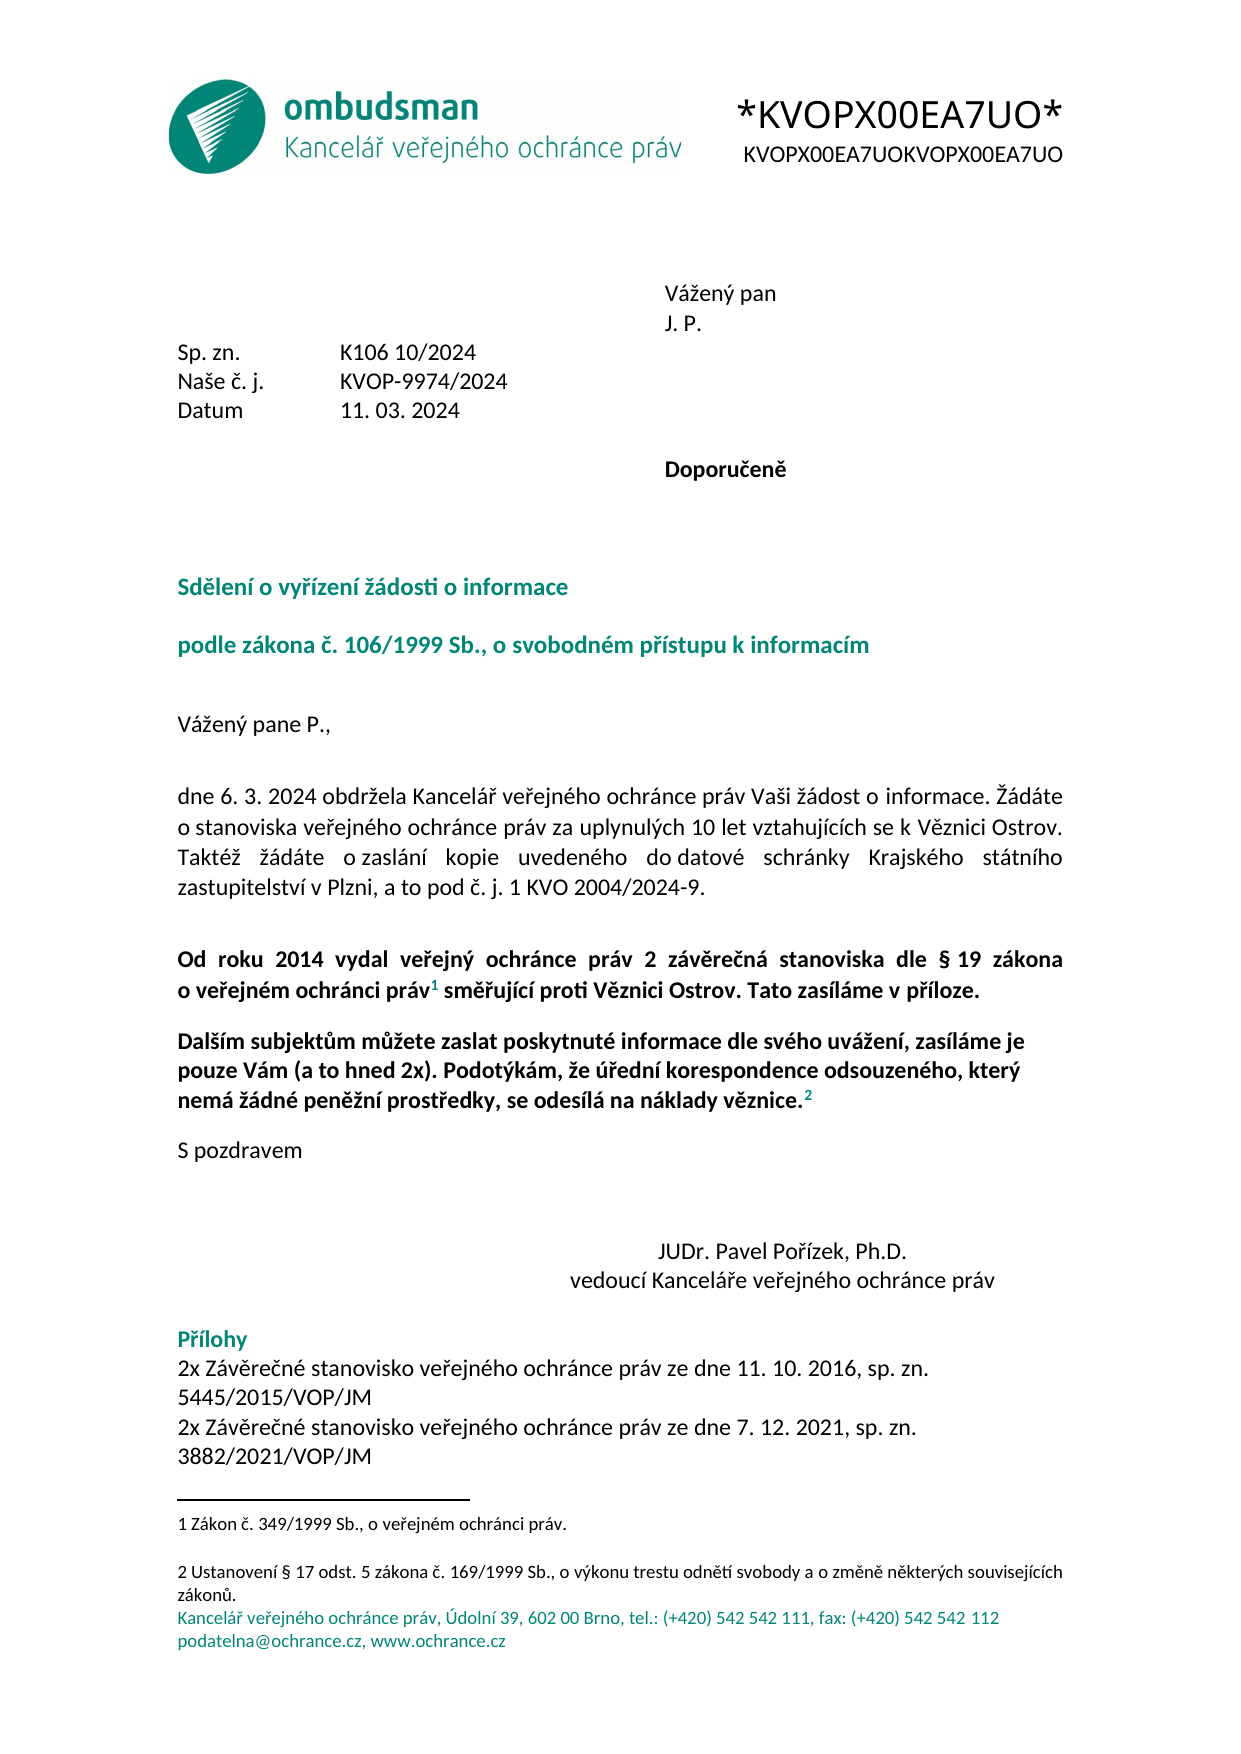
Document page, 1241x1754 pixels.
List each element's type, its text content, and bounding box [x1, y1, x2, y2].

text dne 6. 3. 2024 obdržela Kancelář veřejného ochránce práv Vaši žádost o informace. Žádáte o stanoviska veřejného ochránce práv za uplynulých 10 let vztahujících se k Věznici Ostrov. Taktéž žádáte o zaslání kopie uvedeného do datové schránky Krajského státního zastupitelství v Plzni, a to pod č. j. 1 KVO 2004/2024-9. [177, 781, 1063, 902]
text Zákon č. 349/1999 Sb., o veřejném ochránci práv. [177, 1512, 1063, 1535]
text Přílohy [177, 1324, 1063, 1353]
table_header K106 10/2024 KVOP-9974/2024 11. 03. 2024 [340, 220, 664, 571]
table_header Sp. zn. Naše č. j. Datum [177, 220, 340, 571]
subtitle Sdělení o vyřízení žádosti o informace [177, 571, 1063, 602]
text Dalším subjektům můžete zaslat poskytnuté informace dle svého uvážení, zasíláme je pouze Vám (a to hned 2x). Podotýkám, že úřední korespondence odsouzeného, který nemá žádné peněžní prostředky, se odesílá na náklady věznice. [177, 1026, 1063, 1114]
text S pozdravem [177, 1135, 1063, 1164]
text Ustanovení § 17 odst. 5 zákona č. 169/1999 Sb., o výkonu trestu odnětí svobody a o změně některých souvisejících zákonů. [177, 1560, 1063, 1606]
text Od roku 2014 vydal veřejný ochránce práv 2 závěrečná stanoviska dle § 19 zákona o veřejném ochránci práv směřující proti Věznici Ostrov. Tato zasíláme v příloze. [177, 944, 1063, 1004]
subtitle podle zákona č. 106/1999 Sb., o svobodném přístupu k informacím [177, 630, 1063, 660]
text 2x Závěrečné stanovisko veřejného ochránce práv ze dne 11. 10. 2016, sp. zn. 5445/2015/VOP/JM [177, 1353, 1063, 1412]
text Vážený pane P., [177, 709, 1063, 738]
text 2x Závěrečné stanovisko veřejného ochránce práv ze dne 7. 12. 2021, sp. zn. 3882/2021/VOP/JM [177, 1412, 1063, 1470]
text vedoucí Kanceláře veřejného ochránce práv [502, 1265, 1063, 1294]
text JUDr. Pavel Pořízek, Ph.D. [502, 1236, 1063, 1265]
table_header Vážený pan J. P. Doporučeně [665, 220, 1085, 571]
